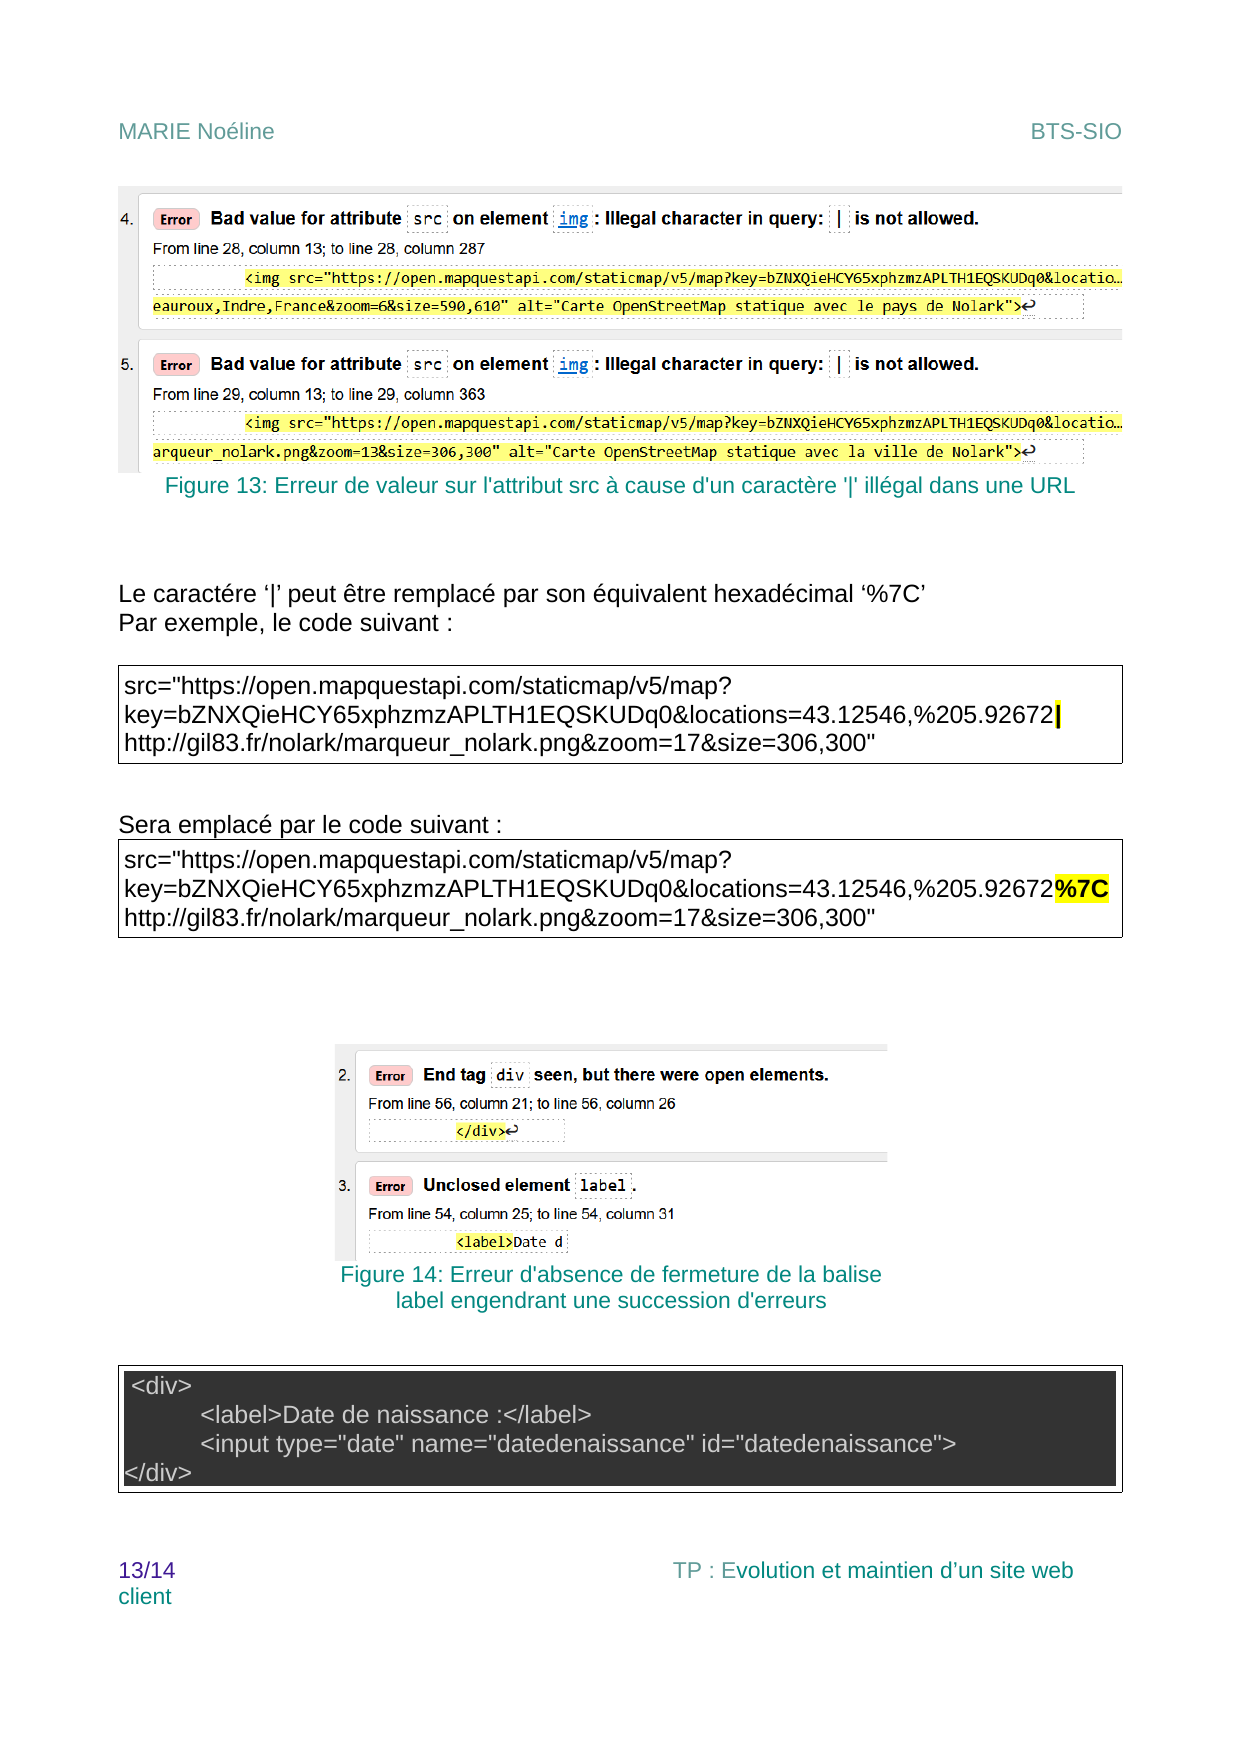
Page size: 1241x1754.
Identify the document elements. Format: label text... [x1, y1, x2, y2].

text Par exemple, le code suivant : [118, 607, 1122, 636]
text Figure 13: Erreur de valeur sur l'attribut src à cause d'un caractère '|' illégal dans une URL [118, 473, 1122, 499]
text Le caractére ‘|’ peut être remplacé par son équivalent hexadécimal ‘%7C’ [118, 579, 1122, 607]
text Sera emplacé par le code suivant : [118, 811, 1122, 839]
table_header <div> <label>Date de naissance :</label> <input type="date" name="datedenaissance" id="datedenaissance"> </div> [119, 1366, 1122, 1492]
table_header src="https://open.mapquestapi.com/staticmap/v5/map?key=bZNXQieHCY65xphzmzAPLTH1EQSKUDq0&locations=43.12546,%205.92672%7Chttp://gil83.fr/nolark/marqueur_nolark.png&zoom=17&size=306,300" [119, 840, 1122, 937]
picture [334, 1044, 888, 1261]
picture [118, 186, 1123, 473]
text Figure 14: Erreur d'absence de fermeture de la balise label engendrant une succession d'erreurs [335, 1261, 887, 1313]
table_header src="https://open.mapquestapi.com/staticmap/v5/map?key=bZNXQieHCY65xphzmzAPLTH1EQSKUDq0&locations=43.12546,%205.92672|http://gil83.fr/nolark/marqueur_nolark.png&zoom=17&size=306,300" [119, 666, 1122, 763]
